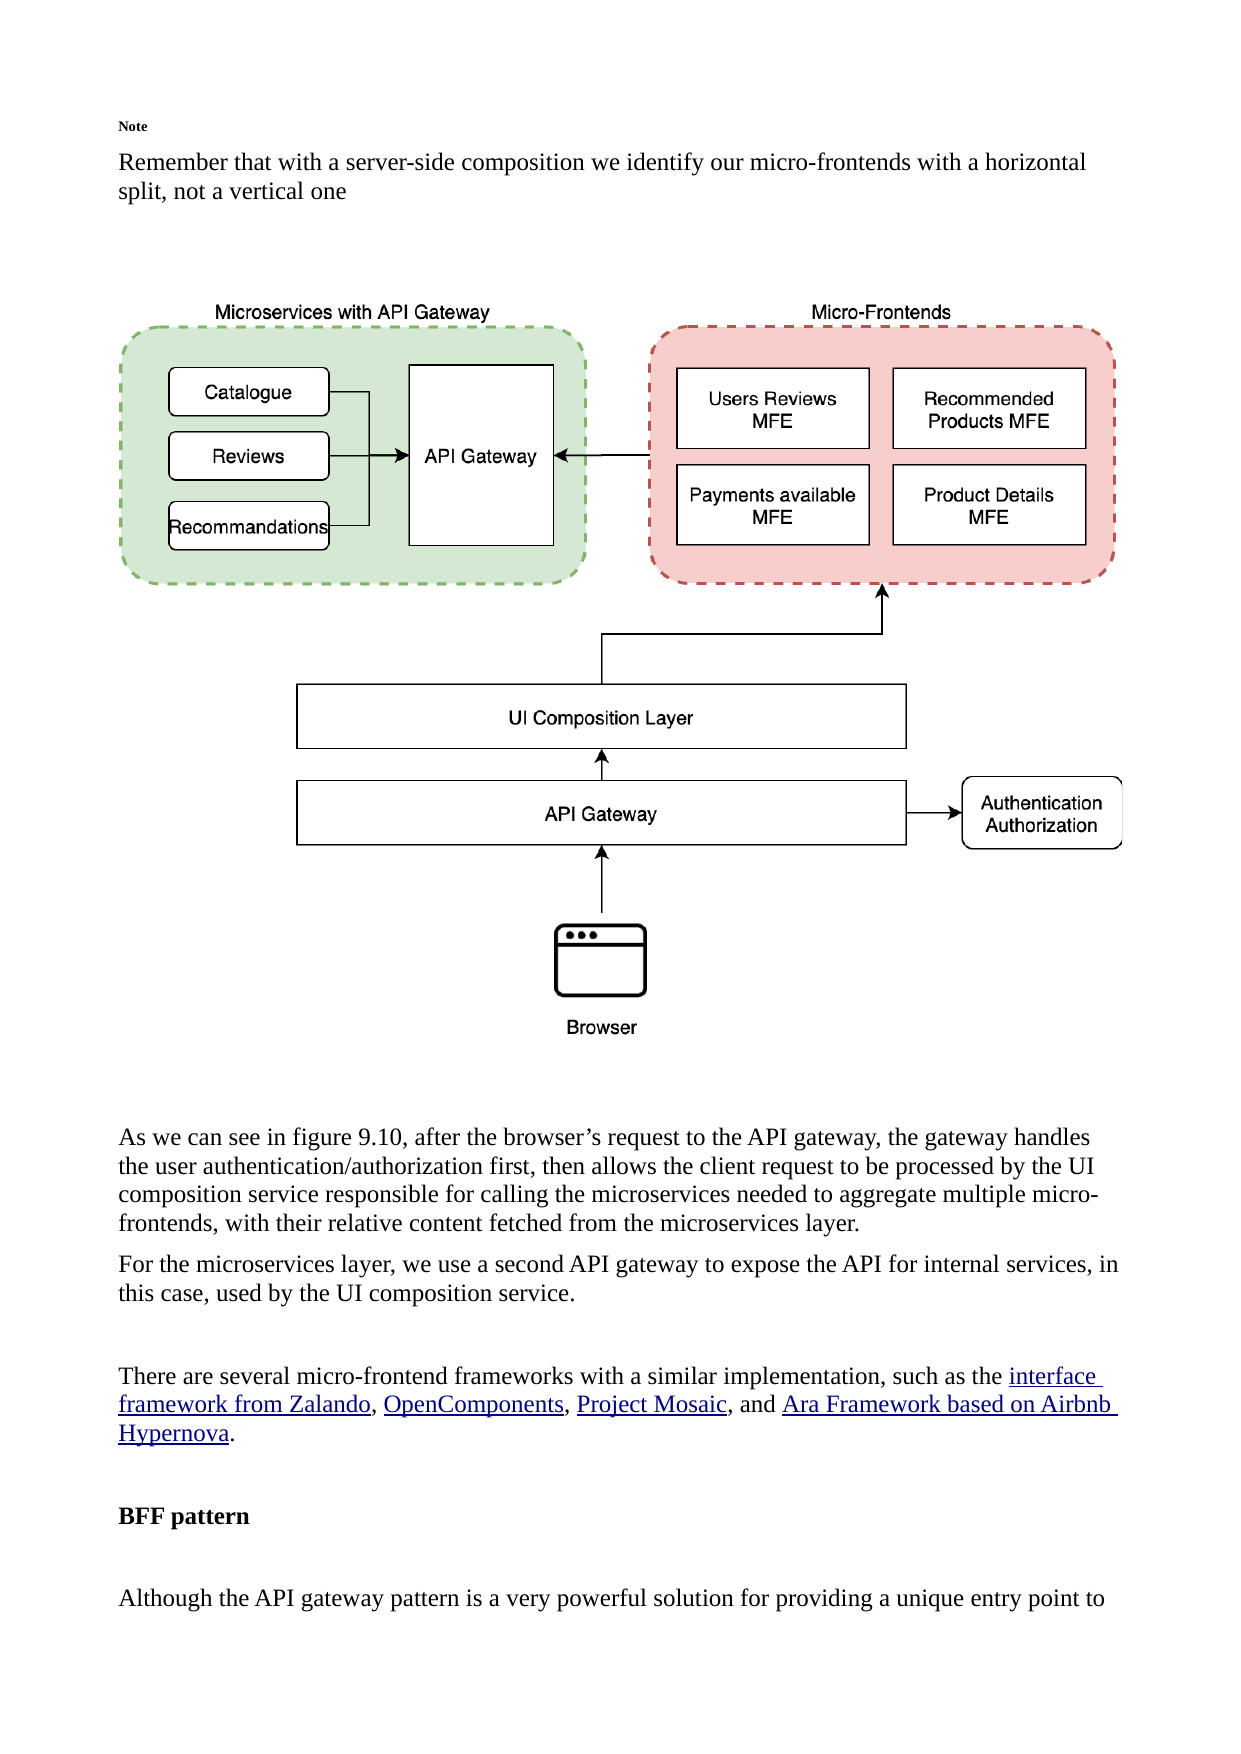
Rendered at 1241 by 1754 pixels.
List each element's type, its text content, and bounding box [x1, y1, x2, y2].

text As we can see in figure 9.10, after the browser’s request to the API gateway, the gateway handles the user authentication/authorization first, then allows the client request to be processed by the UI composition service responsible for calling the microservices needed to aggregate multiple micro-frontends, with their relative content fetched from the microservices layer. [118, 1122, 1122, 1237]
picture [118, 300, 1123, 1040]
text For the microservices layer, we use a second API gateway to expose the API for internal services, in this case, used by the UI composition service. [118, 1249, 1122, 1307]
text Remember that with a server-side composition we identify our micro-frontends with a horizontal split, not a vertical one [118, 147, 1122, 205]
text BFF pattern [118, 1501, 1122, 1529]
subtitle Note [118, 118, 1122, 135]
text There are several micro-frontend frameworks with a similar implementation, such as the interface framework from Zalando, OpenComponents, Project Mosaic, and Ara Framework based on Airbnb Hypernova. [118, 1361, 1122, 1447]
text Although the API gateway pattern is a very powerful solution for providing a unique entry point to [118, 1583, 1122, 1612]
